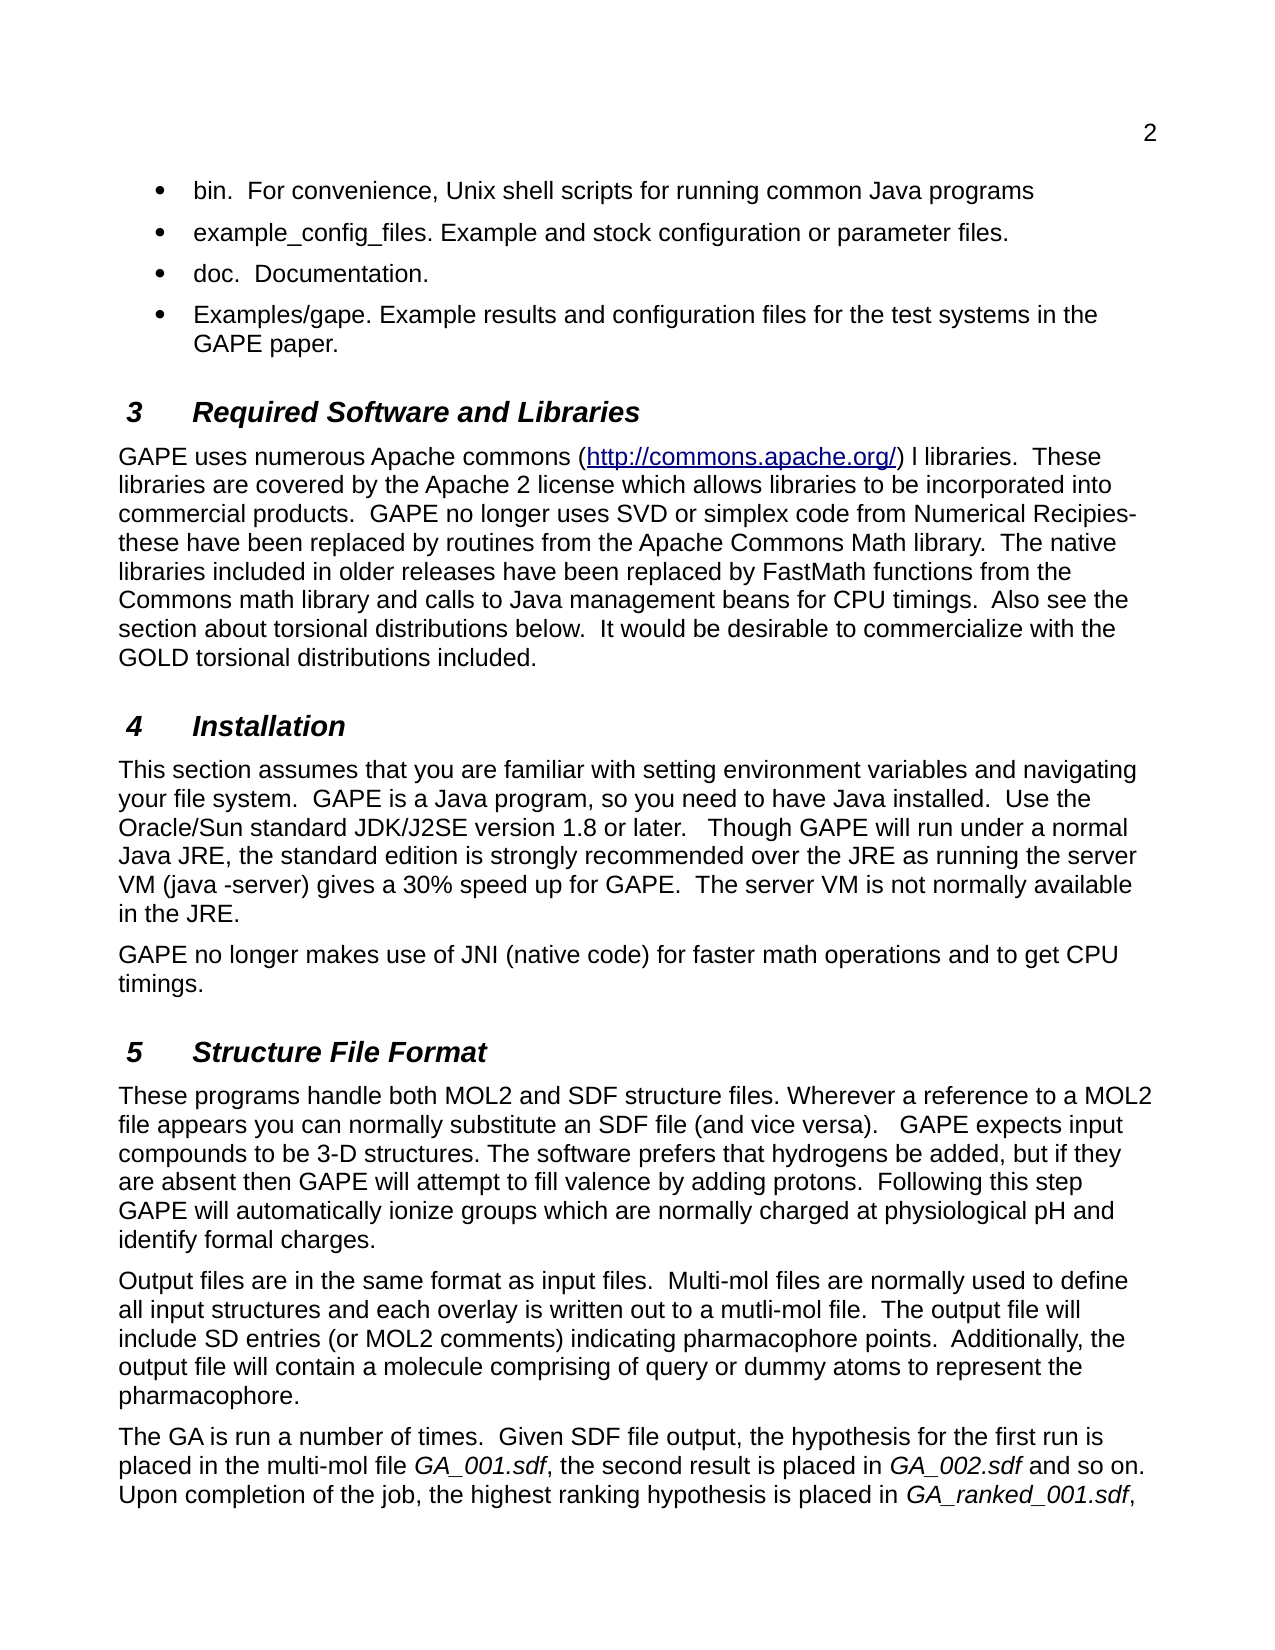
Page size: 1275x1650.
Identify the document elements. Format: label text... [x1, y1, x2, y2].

text These programs handle both MOL2 and SDF structure files. Wherever a reference to a MOL2 file appears you can normally substitute an SDF file (and vice versa). GAPE expects input compounds to be 3-D structures. The software prefers that hydrogens be added, but if they are absent then GAPE will attempt to fill valence by adding protons. Following this step GAPE will automatically ionize groups which are normally charged at physiological pH and identify formal charges. [118, 1081, 1157, 1254]
list example_config_files. Example and stock configuration or parameter files. [156, 218, 1157, 247]
list doc. Documentation. [156, 259, 1157, 288]
text The GA is run a number of times. Given SDF file output, the hypothesis for the first run is placed in the multi-mol file GA_001.sdf, the second result is placed in GA_002.sdf and so on. Upon completion of the job, the highest ranking hypothesis is placed in GA_ranked_001.sdf, [118, 1422, 1157, 1509]
list bin. For convenience, Unix shell scripts for running common Java programs [156, 176, 1157, 205]
text Output files are in the same format as input files. Multi-mol files are normally used to define all input structures and each overlay is written out to a mutli-mol file. The output file will include SD entries (or MOL2 comments) indicating pharmacophore points. Additionally, the output file will contain a molecule comprising of query or dummy atoms to represent the pharmacophore. [118, 1266, 1157, 1410]
text This section assumes that you are familiar with setting environment variables and navigating your file system. GAPE is a Java program, so you need to have Java installed. Use the Oracle/Sun standard JDK/J2SE version 1.8 or later. Though GAPE will run under a normal Java JRE, the standard edition is strongly recommended over the JRE as running the server VM (java -server) gives a 30% speed up for GAPE. The server VM is not normally available in the JRE. [118, 755, 1157, 928]
subtitle Structure File Format [118, 1035, 1157, 1069]
subtitle Installation [118, 709, 1157, 743]
text GAPE no longer makes use of JNI (native code) for faster math operations and to get CPU timings. [118, 940, 1157, 998]
text GAPE uses numerous Apache commons (http://commons.apache.org/) l libraries. These libraries are covered by the Apache 2 license which allows libraries to be incorporated into commercial products. GAPE no longer uses SVD or simplex code from Numerical Recipies- these have been replaced by routines from the Apache Commons Math library. The native libraries included in older releases have been replaced by FastMath functions from the Commons math library and calls to Java management beans for CPU timings. Also see the section about torsional distributions below. It would be desirable to commercialize with the GOLD torsional distributions included. [118, 442, 1157, 672]
list Examples/gape. Example results and configuration files for the test systems in the GAPE paper. [156, 300, 1157, 358]
subtitle Required Software and Libraries [118, 396, 1157, 429]
